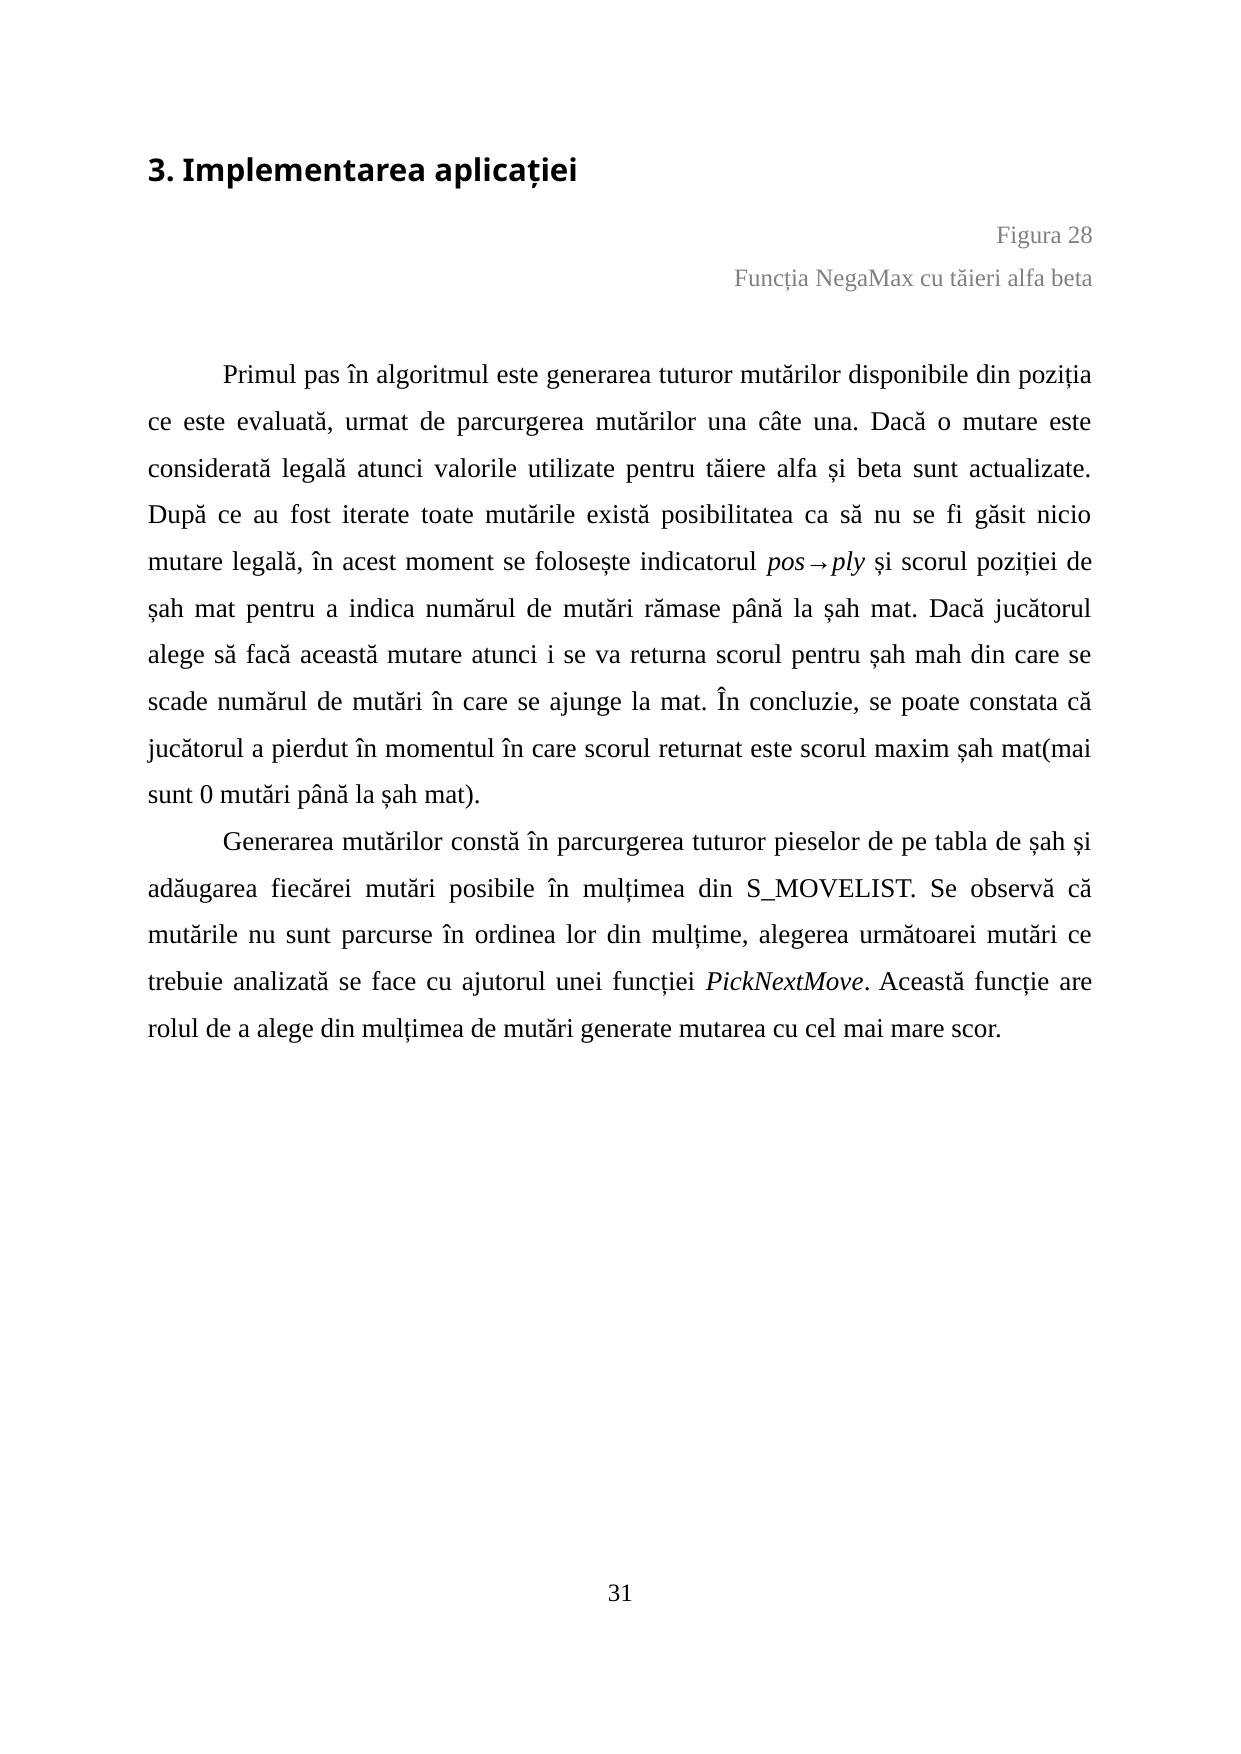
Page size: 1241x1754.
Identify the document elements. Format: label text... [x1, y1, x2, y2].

text Generarea mutărilor constă în parcurgerea tuturor pieselor de pe tabla de șah și adăugarea fiecărei mutări posibile în mulțimea din S_MOVELIST. Se observă că mutările nu sunt parcurse în ordinea lor din mulțime, alegerea următoarei mutări ce trebuie analizată se face cu ajutorul unei funcției PickNextMove. Această funcție are rolul de a alege din mulțimea de mutări generate mutarea cu cel mai mare scor. [148, 825, 1093, 1043]
text Figura 28 [148, 220, 1093, 248]
text Funcția NegaMax cu tăieri alfa beta [148, 263, 1093, 292]
text Primul pas în algoritmul este generarea tuturor mutărilor disponibile din poziția ce este evaluată, urmat de parcurgerea mutărilor una câte una. Dacă o mutare este considerată legală atunci valorile utilizate pentru tăiere alfa și beta sunt actualizate. După ce au fost iterate toate mutările există posibilitatea ca să nu se fi găsit nicio mutare legală, în acest moment se folosește indicatorul pos→ply și scorul poziției de șah mat pentru a indica numărul de mutări rămase până la șah mat. Dacă jucătorul alege să facă această mutare atunci i se va returna scorul pentru șah mah din care se scade numărul de mutări în care se ajunge la mat. În concluzie, se poate constata că jucătorul a pierdut în momentul în care scorul returnat este scorul maxim șah mat(mai sunt 0 mutări până la șah mat). [148, 356, 1093, 810]
